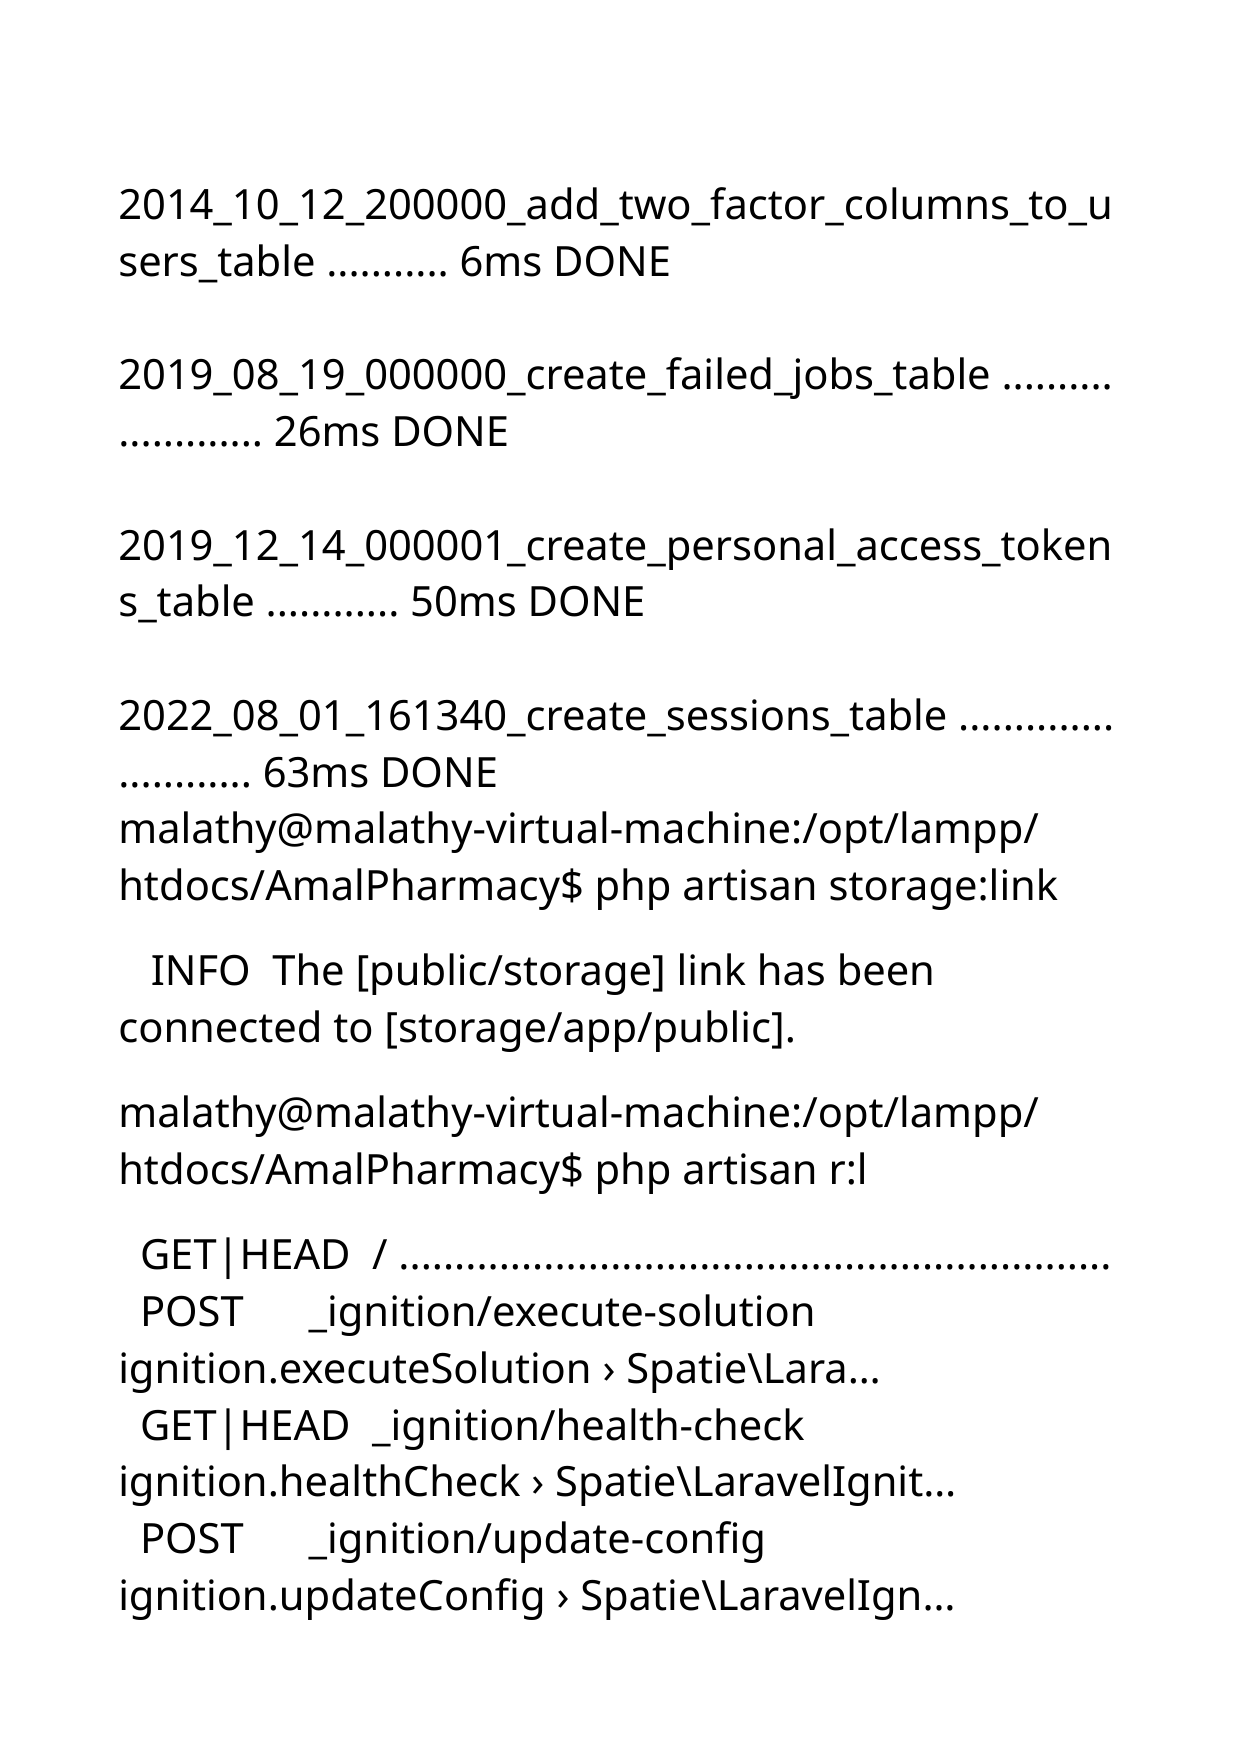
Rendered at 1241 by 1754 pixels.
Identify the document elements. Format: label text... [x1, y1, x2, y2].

text POST _ignition/update-config ignition.updateConfig › Spatie\LaravelIgn… [118, 1509, 1122, 1622]
text 2019_12_14_000001_create_personal_access_tokens_table ............ 50ms DONE [118, 459, 1122, 629]
text 2019_08_19_000000_create_failed_jobs_table ....................... 26ms DONE [118, 288, 1122, 459]
text malathy@malathy-virtual-machine:/opt/lampp/htdocs/AmalPharmacy$ php artisan r:l [118, 1083, 1122, 1197]
text INFO The [public/storage] link has been connected to [storage/app/public]. [118, 941, 1122, 1055]
text 2022_08_01_161340_create_sessions_table .......................... 63ms DONE [118, 629, 1122, 799]
text malathy@malathy-virtual-machine:/opt/lampp/htdocs/AmalPharmacy$ php artisan storage:link [118, 799, 1122, 913]
text GET|HEAD / ................................................................ [118, 1225, 1122, 1282]
text 2014_10_12_200000_add_two_factor_columns_to_users_table ........... 6ms DONE [118, 118, 1122, 288]
text POST _ignition/execute-solution ignition.executeSolution › Spatie\Lara… [118, 1282, 1122, 1395]
text GET|HEAD _ignition/health-check ignition.healthCheck › Spatie\LaravelIgnit… [118, 1395, 1122, 1509]
